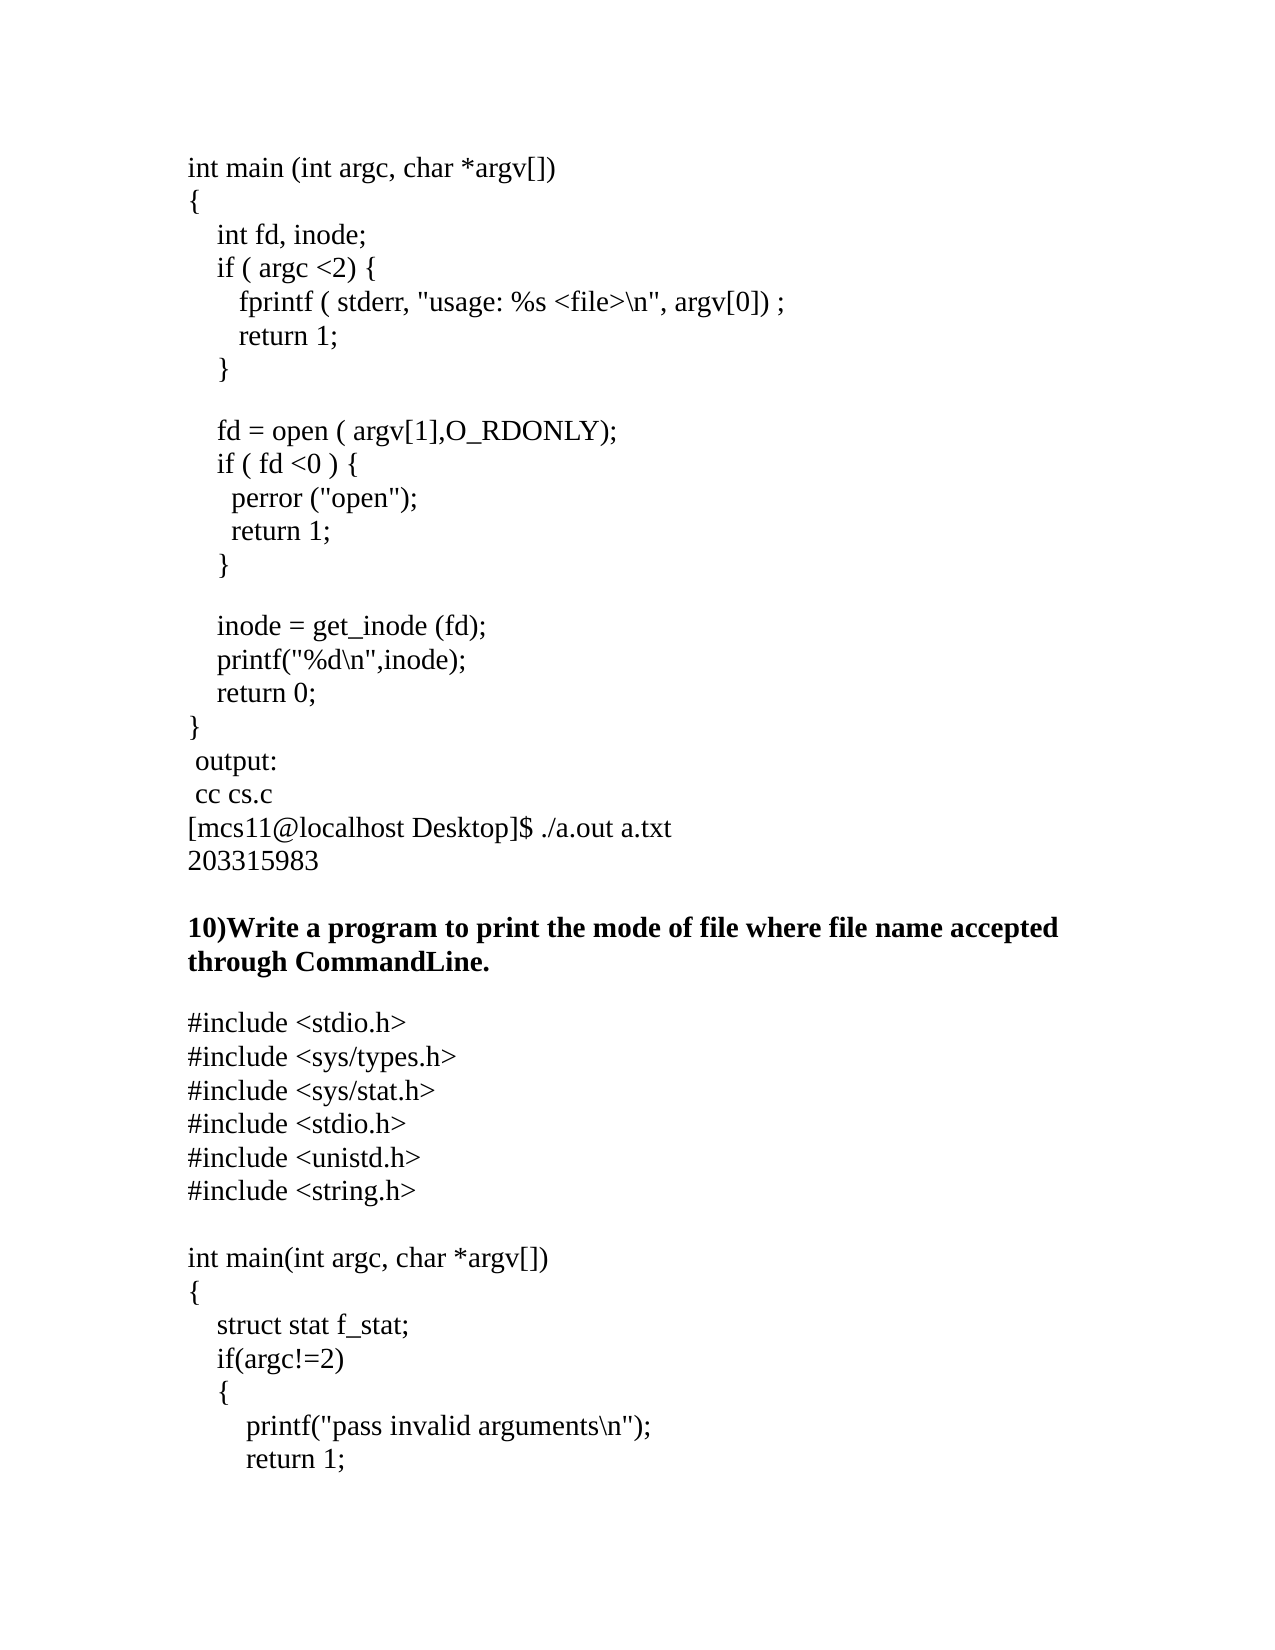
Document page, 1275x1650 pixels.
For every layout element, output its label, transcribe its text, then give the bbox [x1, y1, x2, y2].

text 10)Write a program to print the mode of file where file name accepted through CommandLine. [187, 910, 1087, 977]
text return 1; [187, 513, 1087, 547]
text int main (int argc, char *argv[]) [187, 150, 1087, 183]
text cc cs.c [187, 776, 1087, 810]
text { [187, 1274, 1087, 1307]
text printf("pass invalid arguments\n"); [187, 1408, 1087, 1442]
text 203315983 [187, 843, 1087, 877]
text if ( fd <0 ) { [187, 446, 1087, 480]
text } [187, 709, 1087, 743]
text #include <string.h> [187, 1173, 1087, 1207]
text if(argc!=2) [187, 1341, 1087, 1374]
text fprintf ( stderr, "usage: %s <file>\n", argv[0]) ; [187, 284, 1087, 318]
text return 1; [187, 318, 1087, 351]
text int fd, inode; [187, 217, 1087, 251]
text fd = open ( argv[1],O_RDONLY); [187, 413, 1087, 446]
text output: [187, 743, 1087, 776]
text #include <sys/stat.h> [187, 1073, 1087, 1106]
text perror ("open"); [187, 480, 1087, 513]
text inode = get_inode (fd); [187, 608, 1087, 642]
text [mcs11@localhost Desktop]$ ./a.out a.txt [187, 810, 1087, 843]
text #include <stdio.h> [187, 1106, 1087, 1140]
text if ( argc <2) { [187, 251, 1087, 284]
text { [187, 1374, 1087, 1408]
text #include <sys/types.h> [187, 1039, 1087, 1073]
text #include <unistd.h> [187, 1140, 1087, 1173]
text } [187, 351, 1087, 385]
text struct stat f_stat; [187, 1307, 1087, 1341]
text #include <stdio.h> [187, 1006, 1087, 1039]
text printf("%d\n",inode); [187, 642, 1087, 676]
text int main(int argc, char *argv[]) [187, 1240, 1087, 1274]
text return 0; [187, 676, 1087, 709]
text { [187, 183, 1087, 217]
text } [187, 547, 1087, 581]
text return 1; [187, 1442, 1087, 1475]
